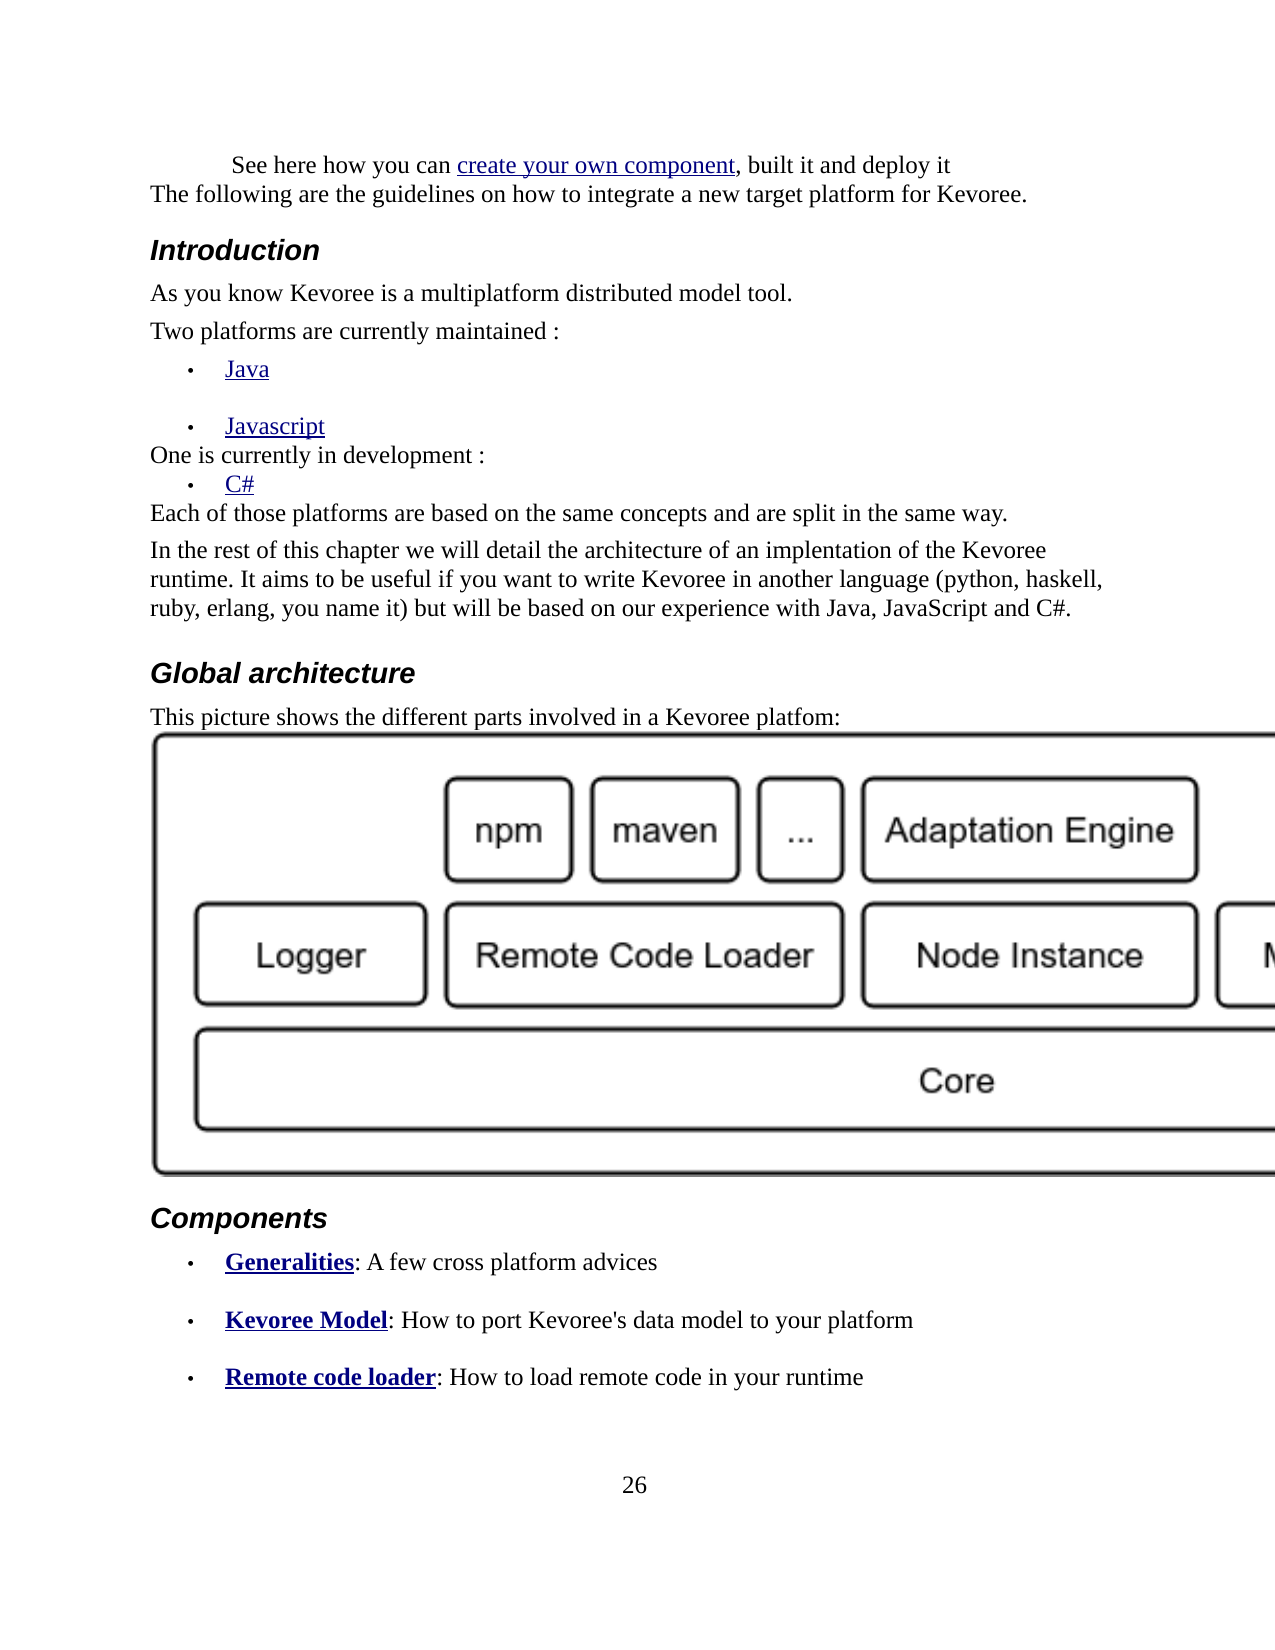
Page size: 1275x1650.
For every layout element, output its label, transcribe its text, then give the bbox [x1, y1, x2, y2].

text This picture shows the different parts involved in a Kevoree platfom: [150, 702, 1125, 730]
subtitle Introduction [150, 232, 1125, 266]
list Java [187, 354, 1125, 411]
subtitle Global architecture [150, 656, 1125, 689]
text Two platforms are currently maintained : [150, 316, 1125, 345]
picture [150, 730, 1275, 1177]
list Remote code loader: How to load remote code in your runtime [187, 1362, 1125, 1420]
list Kevoree Model: How to port Kevoree's data model to your platform [187, 1305, 1125, 1362]
text One is currently in development : [150, 440, 1125, 469]
subtitle Components [150, 1201, 1125, 1235]
text Each of those platforms are based on the same concepts and are split in the same way. [150, 498, 1125, 526]
text As you know Kevoree is a multiplatform distributed model tool. [150, 278, 1125, 307]
list Javascript [187, 411, 1125, 440]
text In the rest of this chapter we will detail the architecture of an implentation of the Kevoree runtime. It aims to be useful if you want to write Kevoree in another language (python, haskell, ruby, erlang, you name it) but will be based on our experience with Java, JavaScript and C#. [150, 535, 1125, 622]
list C# [187, 469, 1125, 498]
text The following are the guidelines on how to integrate a new target platform for Kevoree. [150, 179, 1125, 207]
list Generalities: A few cross platform advices [187, 1247, 1125, 1305]
list See here how you can create your own component, built it and deploy it [187, 150, 1125, 179]
